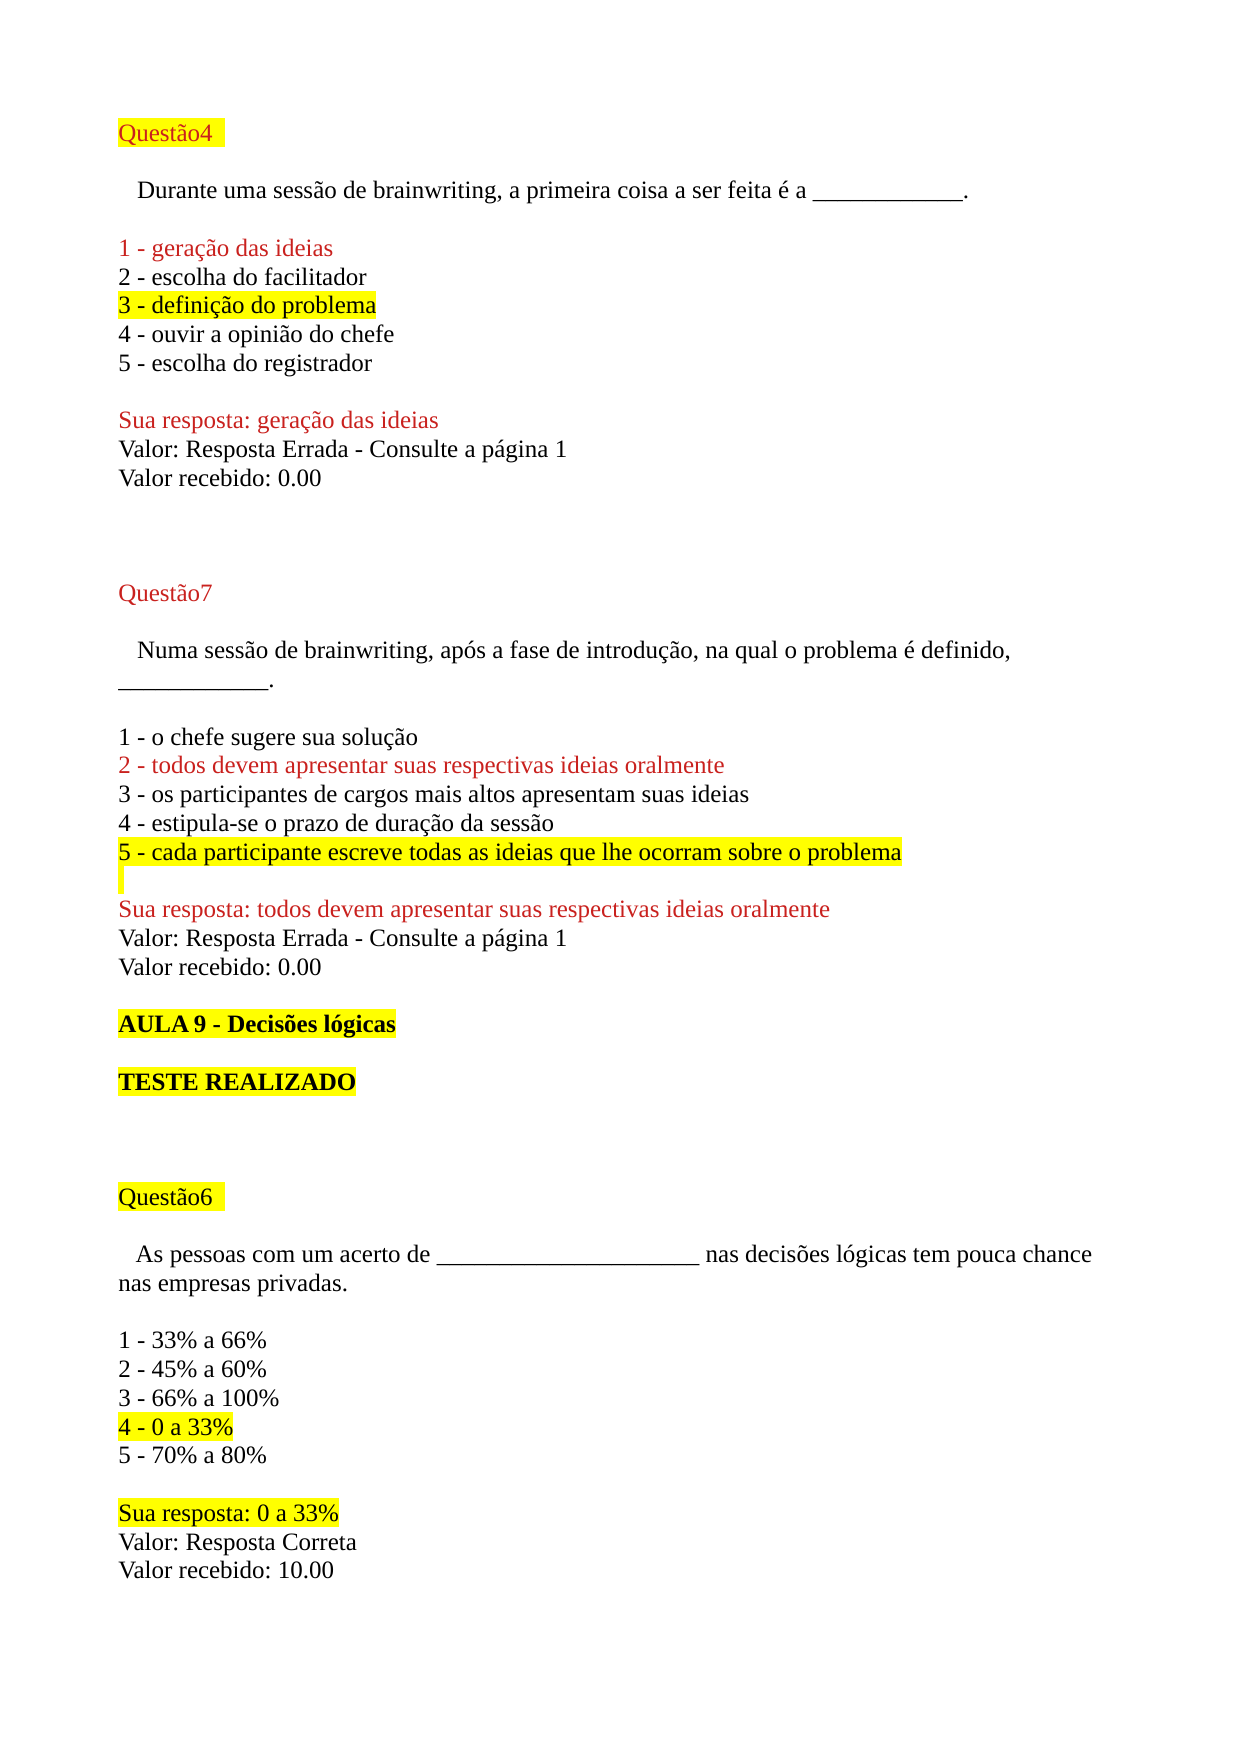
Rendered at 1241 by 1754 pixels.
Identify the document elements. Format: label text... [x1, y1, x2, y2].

text 1 - geração das ideias [118, 233, 1122, 262]
text 2 - escolha do facilitador [118, 262, 1122, 291]
text Sua resposta: 0 a 33% [118, 1498, 1122, 1527]
text Valor recebido: 0.00 [118, 952, 1122, 981]
text AULA 9 - Decisões lógicas [118, 1009, 1122, 1038]
text Questão6 [118, 1182, 1122, 1211]
text 4 - ouvir a opinião do chefe [118, 319, 1122, 348]
text 2 - 45% a 60% [118, 1354, 1122, 1383]
text Sua resposta: geração das ideias [118, 406, 1122, 434]
text TESTE REALIZADO [118, 1067, 1122, 1096]
text Questão4 [118, 118, 1122, 147]
text 5 - cada participante escreve todas as ideias que lhe ocorram sobre o problema [118, 837, 1122, 866]
text Valor: Resposta Errada - Consulte a página 1 [118, 923, 1122, 952]
text 1 - 33% a 66% [118, 1326, 1122, 1354]
text As pessoas com um acerto de _____________________ nas decisões lógicas tem pouca chance nas empresas privadas. [118, 1239, 1122, 1297]
text Valor recebido: 10.00 [118, 1556, 1122, 1584]
text Valor: Resposta Correta [118, 1527, 1122, 1556]
text 3 - os participantes de cargos mais altos apresentam suas ideias [118, 779, 1122, 808]
text 1 - o chefe sugere sua solução [118, 722, 1122, 751]
text Numa sessão de brainwriting, após a fase de introdução, na qual o problema é definido, ____________. [118, 636, 1122, 693]
text 3 - definição do problema [118, 291, 1122, 319]
text Valor recebido: 0.00 [118, 463, 1122, 492]
text 2 - todos devem apresentar suas respectivas ideias oralmente [118, 751, 1122, 779]
text 4 - 0 a 33% [118, 1412, 1122, 1441]
text Sua resposta: todos devem apresentar suas respectivas ideias oralmente [118, 894, 1122, 923]
text Valor: Resposta Errada - Consulte a página 1 [118, 434, 1122, 463]
text Durante uma sessão de brainwriting, a primeira coisa a ser feita é a ____________. [118, 176, 1122, 204]
text Questão7 [118, 578, 1122, 607]
text 3 - 66% a 100% [118, 1383, 1122, 1412]
text 5 - escolha do registrador [118, 348, 1122, 377]
text 4 - estipula-se o prazo de duração da sessão [118, 808, 1122, 837]
text 5 - 70% a 80% [118, 1441, 1122, 1469]
